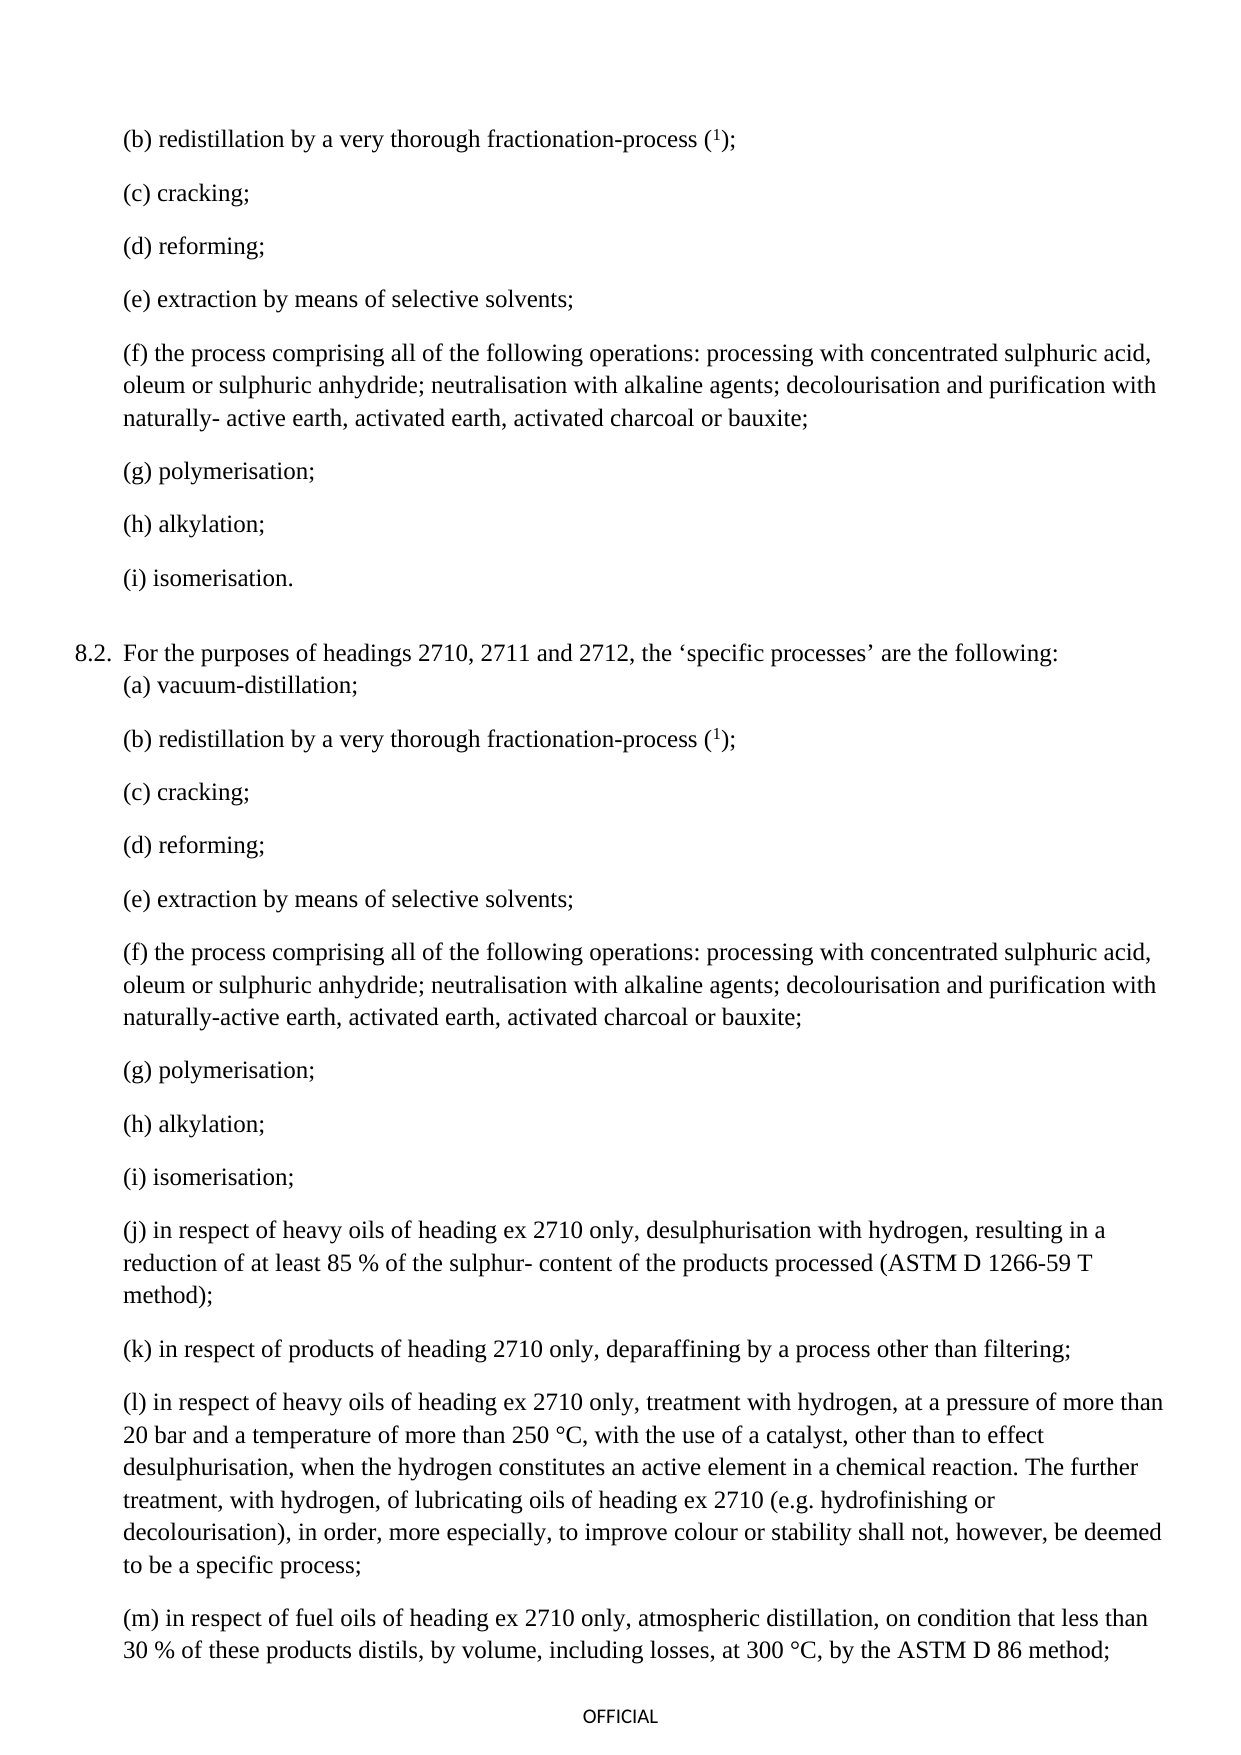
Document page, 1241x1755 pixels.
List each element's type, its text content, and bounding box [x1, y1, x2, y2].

table_header [67, 118, 114, 616]
table_header (b) redistillation by a very thorough fractionation-process (1); (c) cracking; (d) reforming; (e) extraction by means of selective solvents; (f) the process comprising all of the following operations: processing with concentrated sulphuric acid, oleum or sulphuric anhydride; neutralisation with alkaline agents; decolourisation and purification with naturally- active earth, activated earth, activated charcoal or bauxite; (g) polymerisation; (h) alkylation; (i) isomerisation. [116, 118, 1171, 616]
table_header For the purposes of headings 2710, 2711 and 2712, the ‘specific processes’ are the following: (a) vacuum-distillation; (b) redistillation by a very thorough fractionation-process (1); (c) cracking; (d) reforming; (e) extraction by means of selective solvents; (f) the process comprising all of the following operations: processing with concentrated sulphuric acid, oleum or sulphuric anhydride; neutralisation with alkaline agents; decolourisation and purification with naturally-active earth, activated earth, activated charcoal or bauxite; (g) polymerisation; (h) alkylation; (i) isomerisation; (j) in respect of heavy oils of heading ex 2710 only, desulphurisation with hydrogen, resulting in a reduction of at least 85 % of the sulphur- content of the products processed (ASTM D 1266-59 T method); (k) in respect of products of heading 2710 only, deparaffining by a process other than filtering; (l) in respect of heavy oils of heading ex 2710 only, treatment with hydrogen, at a pressure of more than 20 bar and a temperature of more than 250 °C, with the use of a catalyst, other than to effect desulphurisation, when the hydrogen constitutes an active element in a chemical reaction. The further treatment, with hydrogen, of lubricating oils of heading ex 2710 (e.g. hydrofinishing or decolourisation), in order, more especially, to improve colour or stability shall not, however, be deemed to be a specific process; (m) in respect of fuel oils of heading ex 2710 only, atmospheric distillation, on condition that less than 30 % of these products distils, by volume, including losses, at 300 °C, by the ASTM D 86 method; (n) in respect of heavy oils other than gas oils and fuel oils of heading ex 2710 only, treatment by means of a high-frequency electrical brush- discharge. (o) in respect of crude products (other than petroleum jelly, ozokerite, lignite wax or peat wax, paraffin wax containing by weight less than 0,75 % of oil) of heading ex 2712 only, de-oiling by fractional crystallisation. [116, 619, 1171, 1678]
table_header 8.2. [67, 619, 114, 1678]
